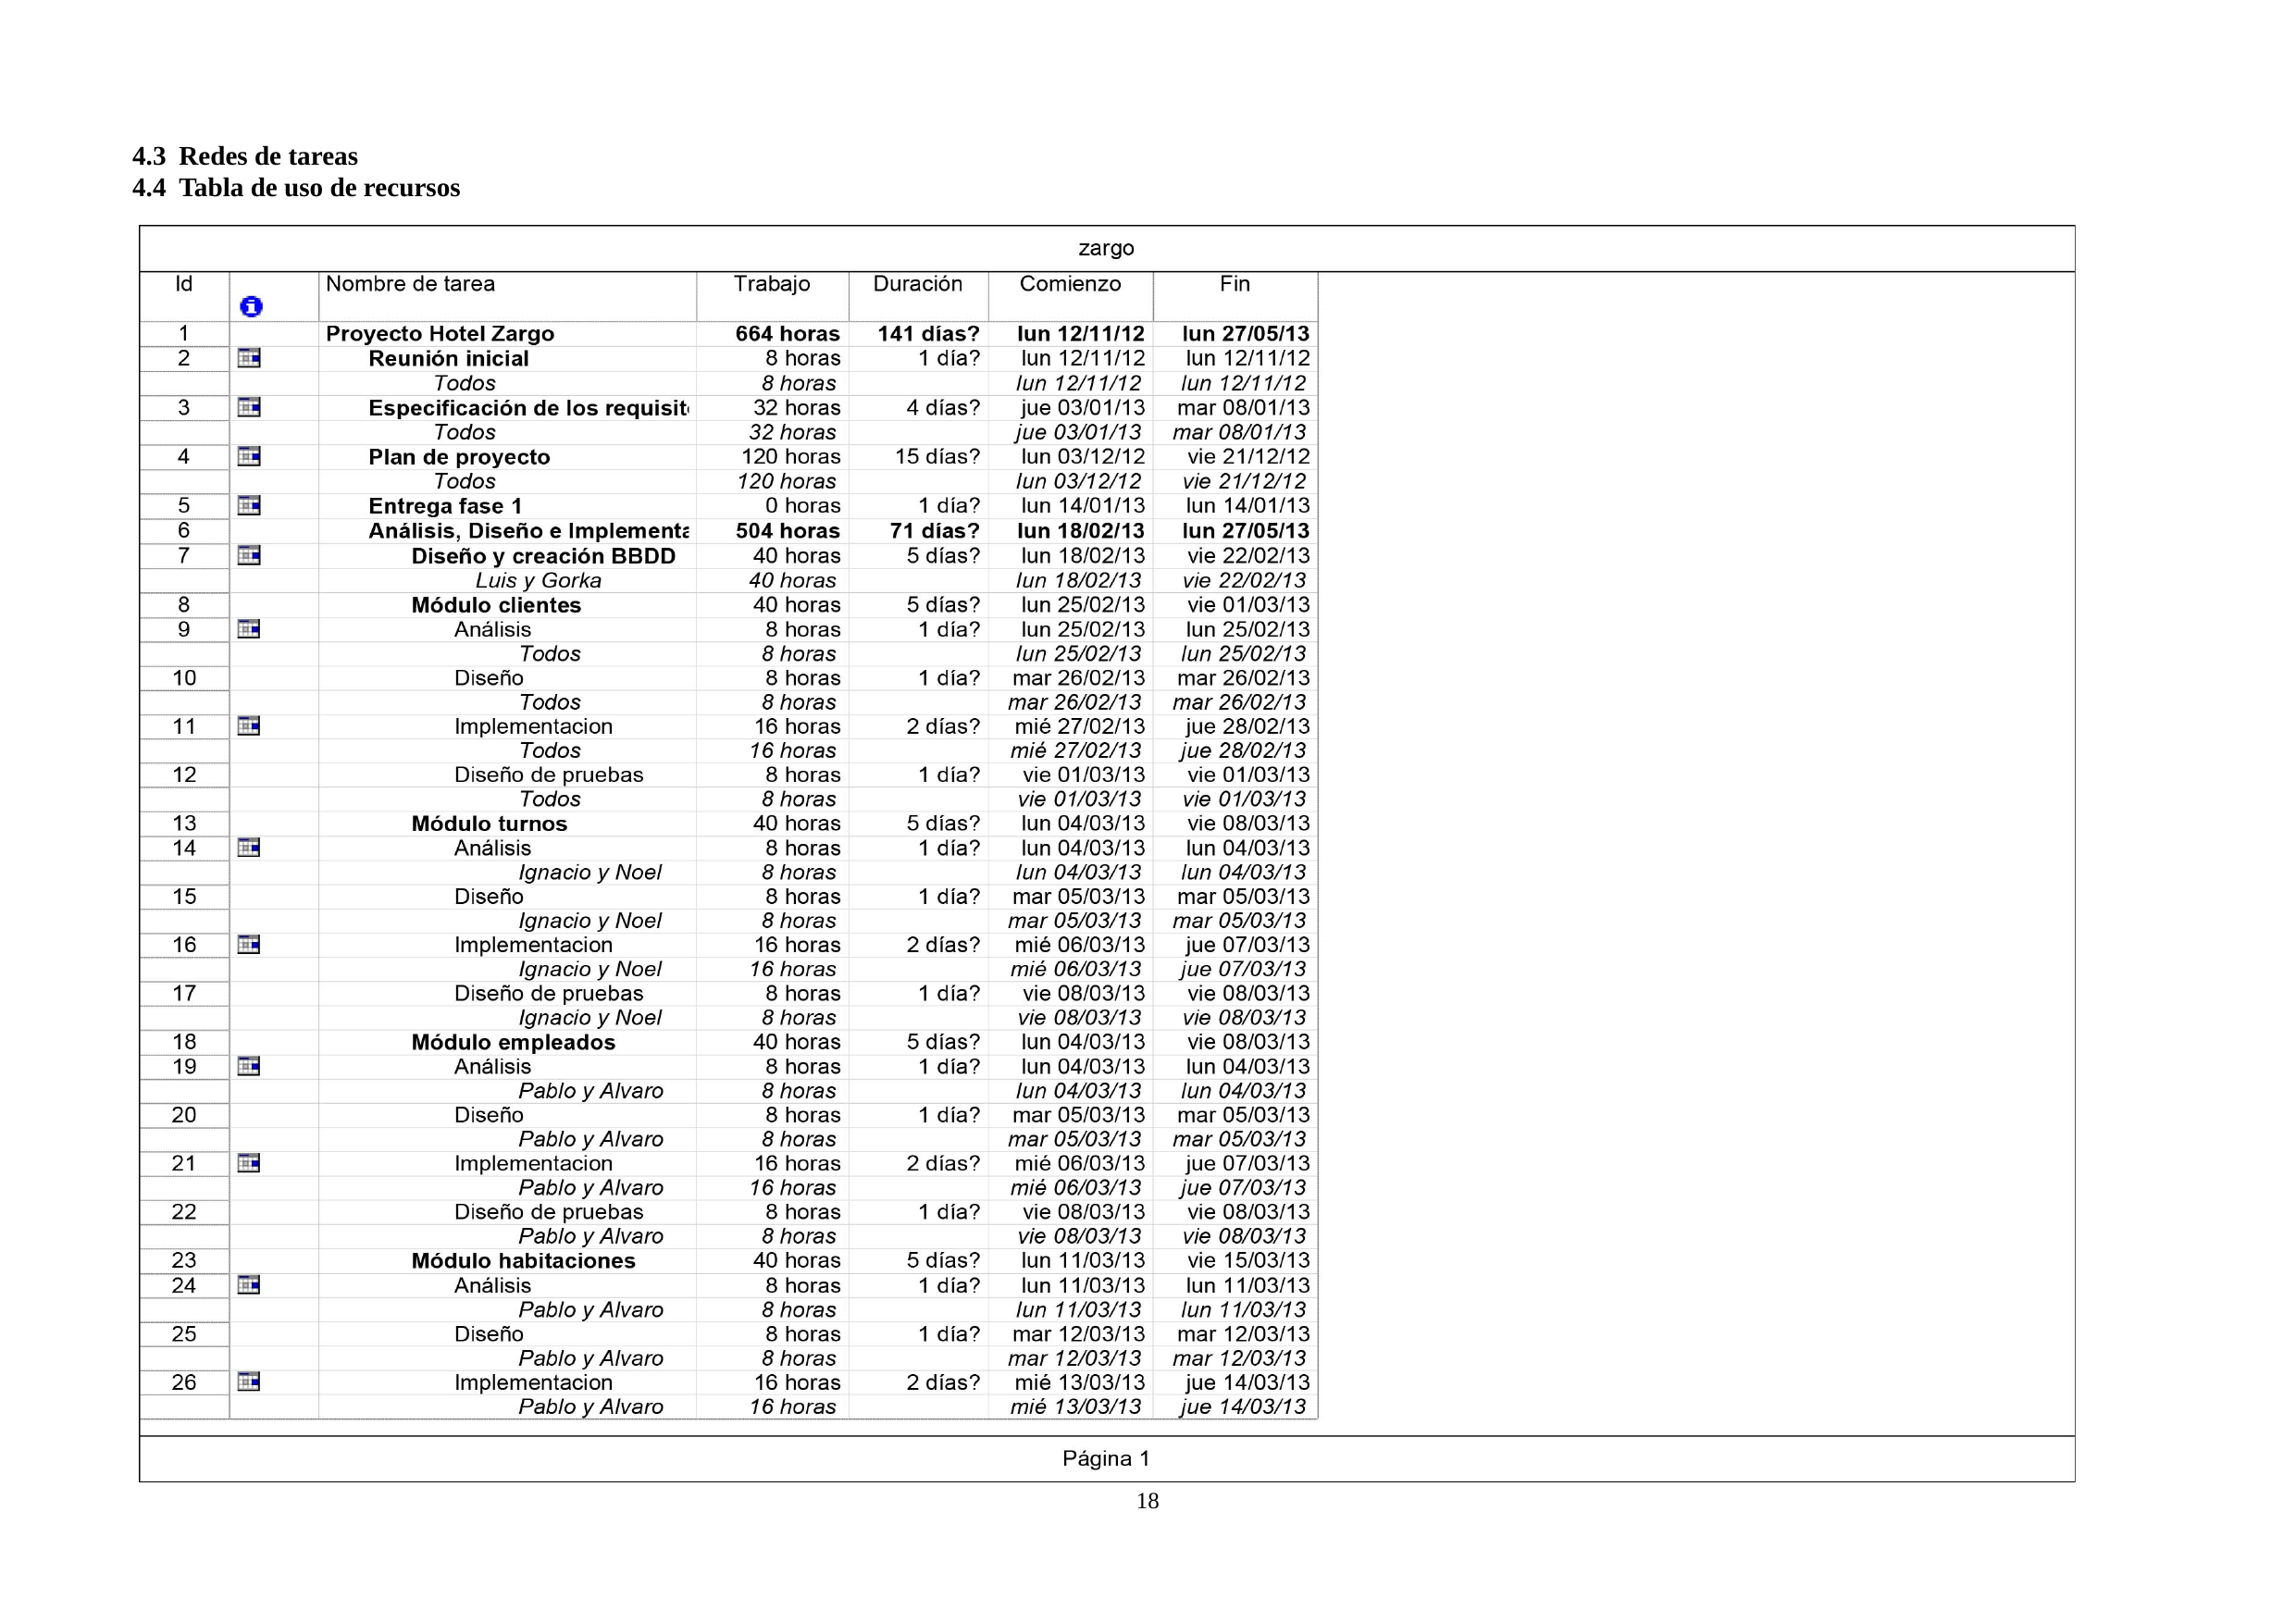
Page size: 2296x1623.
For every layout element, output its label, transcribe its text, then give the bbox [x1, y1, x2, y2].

list Redes de tareas [132, 141, 2186, 171]
picture [139, 225, 2076, 1482]
list Tabla de uso de recursos [132, 171, 2186, 203]
